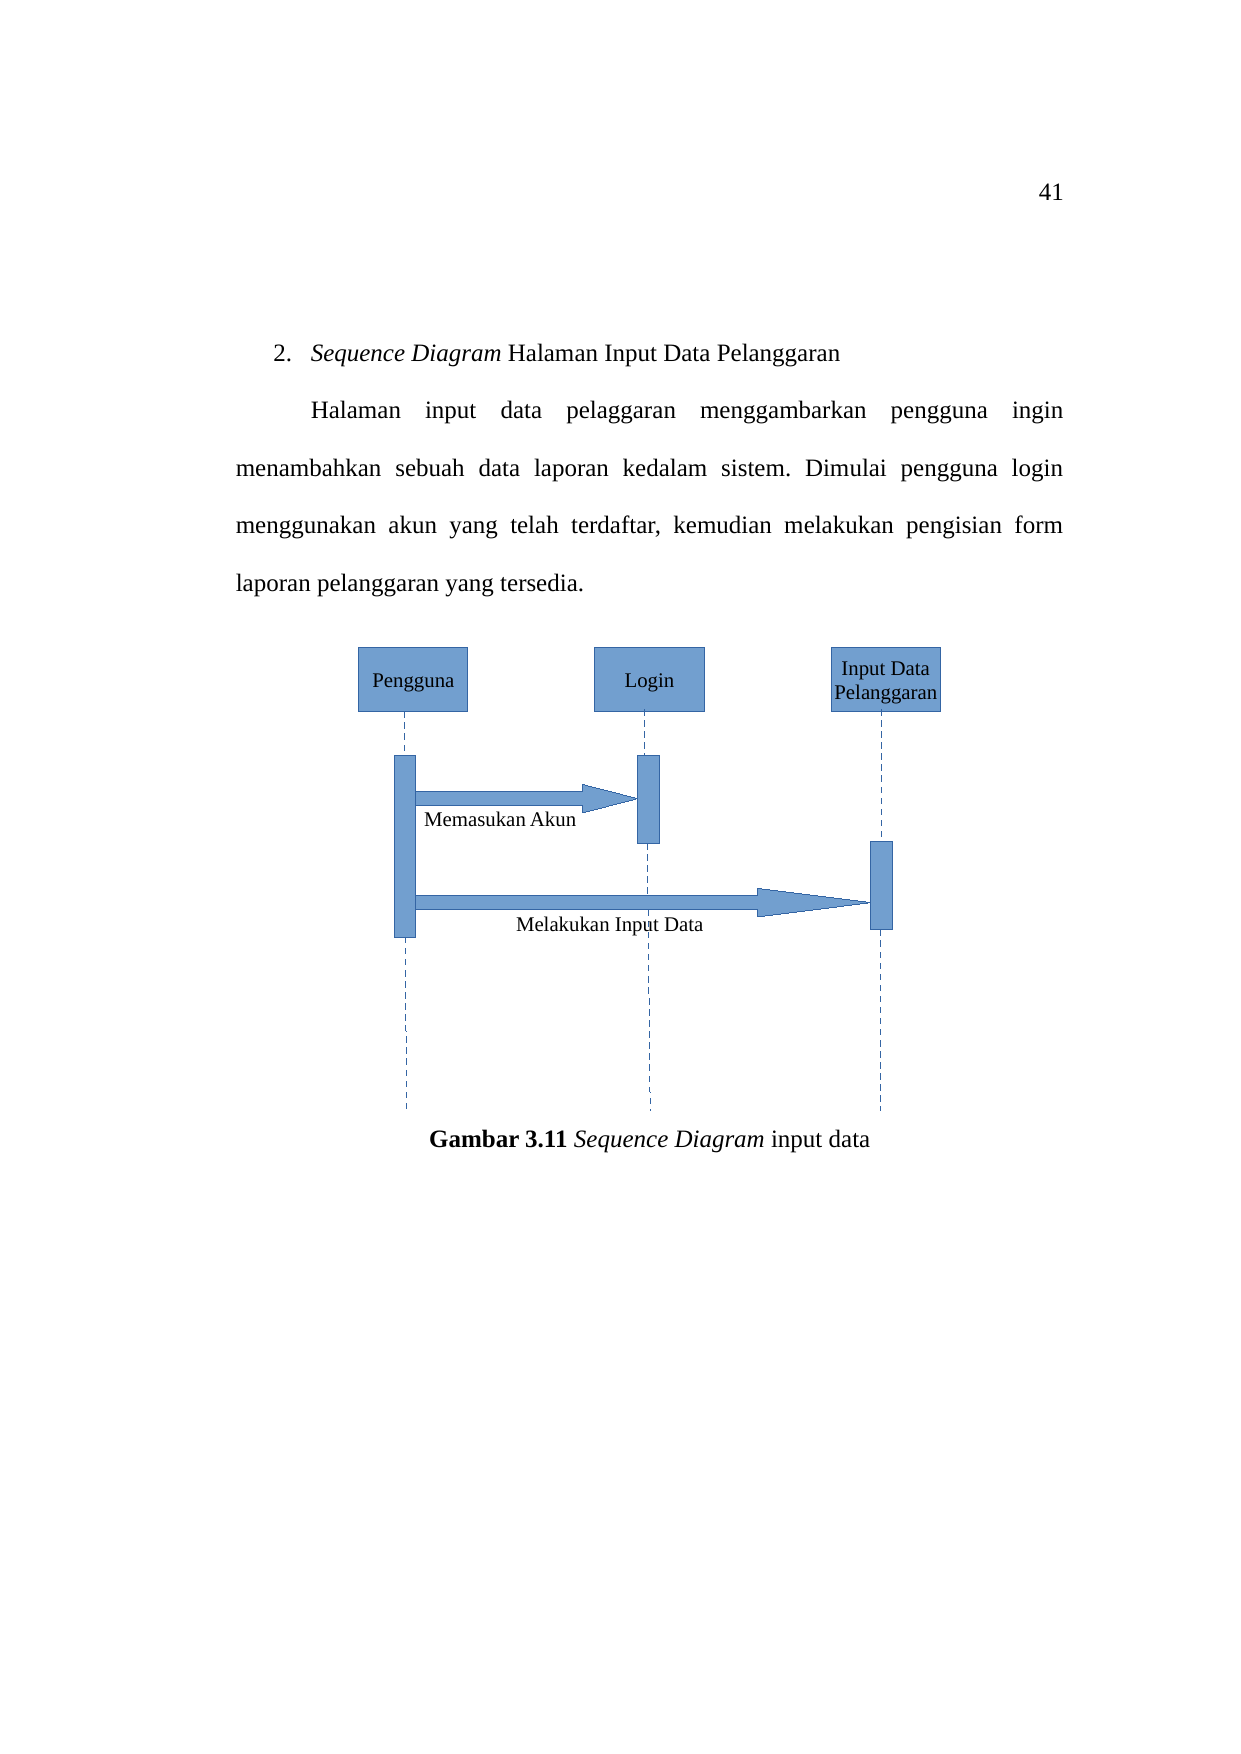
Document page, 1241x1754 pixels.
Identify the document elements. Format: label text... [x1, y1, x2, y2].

text Gambar 3.11 Sequence Diagram input data [358, 660, 941, 1152]
text Halaman input data pelaggaran menggambarkan pengguna ingin menambahkan sebuah data laporan kedalam sistem. Dimulai pengguna login menggunakan akun yang telah terdaftar, kemudian melakukan pengisian form laporan pelanggaran yang tersedia. [236, 395, 1063, 597]
list Sequence Diagram Halaman Input Data Pelanggaran [273, 338, 1063, 367]
